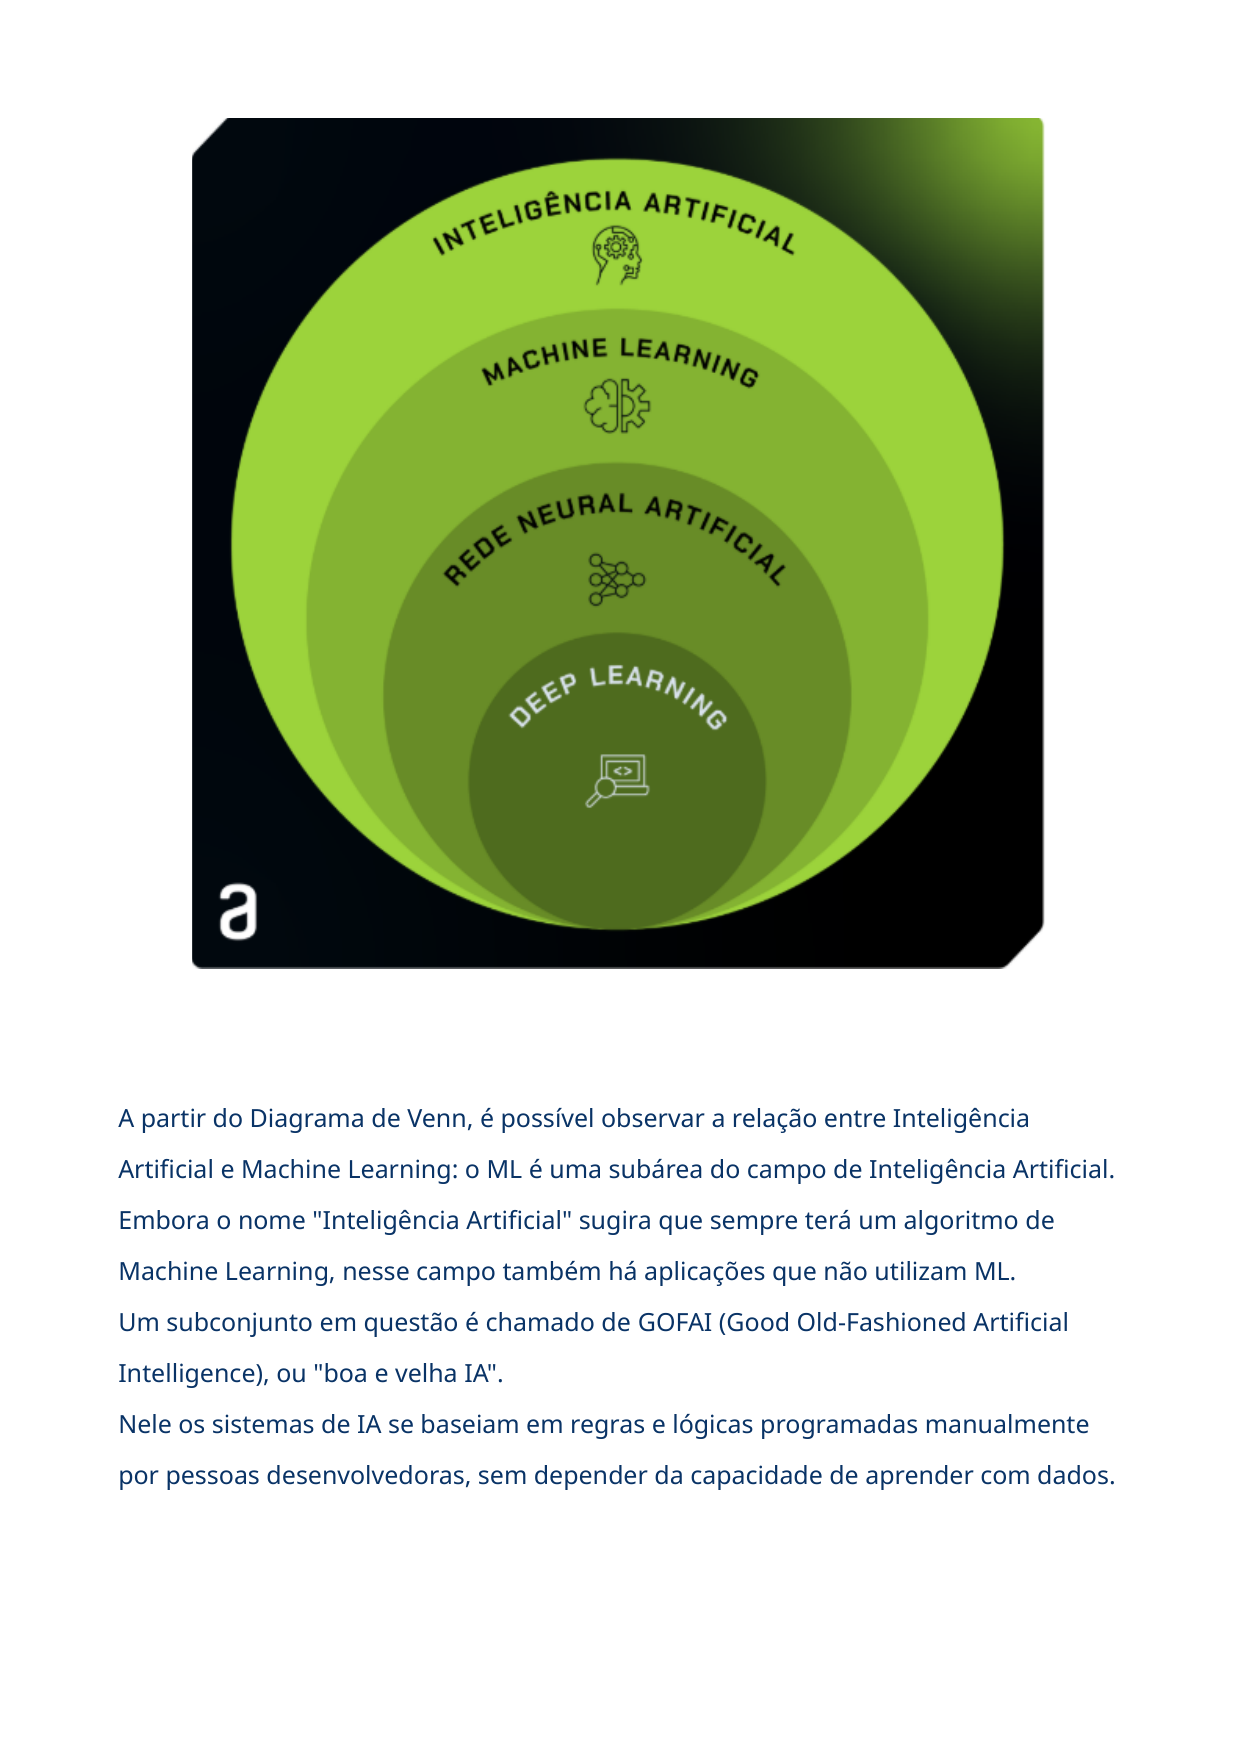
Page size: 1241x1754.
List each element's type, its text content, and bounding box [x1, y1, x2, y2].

text Embora o nome "Inteligência Artificial" sugira que sempre terá um algoritmo de Machine Learning, nesse campo também há aplicações que não utilizam ML. [118, 1203, 1122, 1288]
text Nele os sistemas de IA se baseiam em regras e lógicas programadas manualmente por pessoas desenvolvedoras, sem depender da capacidade de aprender com dados. [118, 1407, 1122, 1492]
picture [192, 118, 1049, 969]
text Um subconjunto em questão é chamado de GOFAI (Good Old-Fashioned Artificial Intelligence), ou "boa e velha IA". [118, 1305, 1122, 1390]
text A partir do Diagrama de Venn, é possível observar a relação entre Inteligência Artificial e Machine Learning: o ML é uma subárea do campo de Inteligência Artificial. [118, 1101, 1122, 1186]
